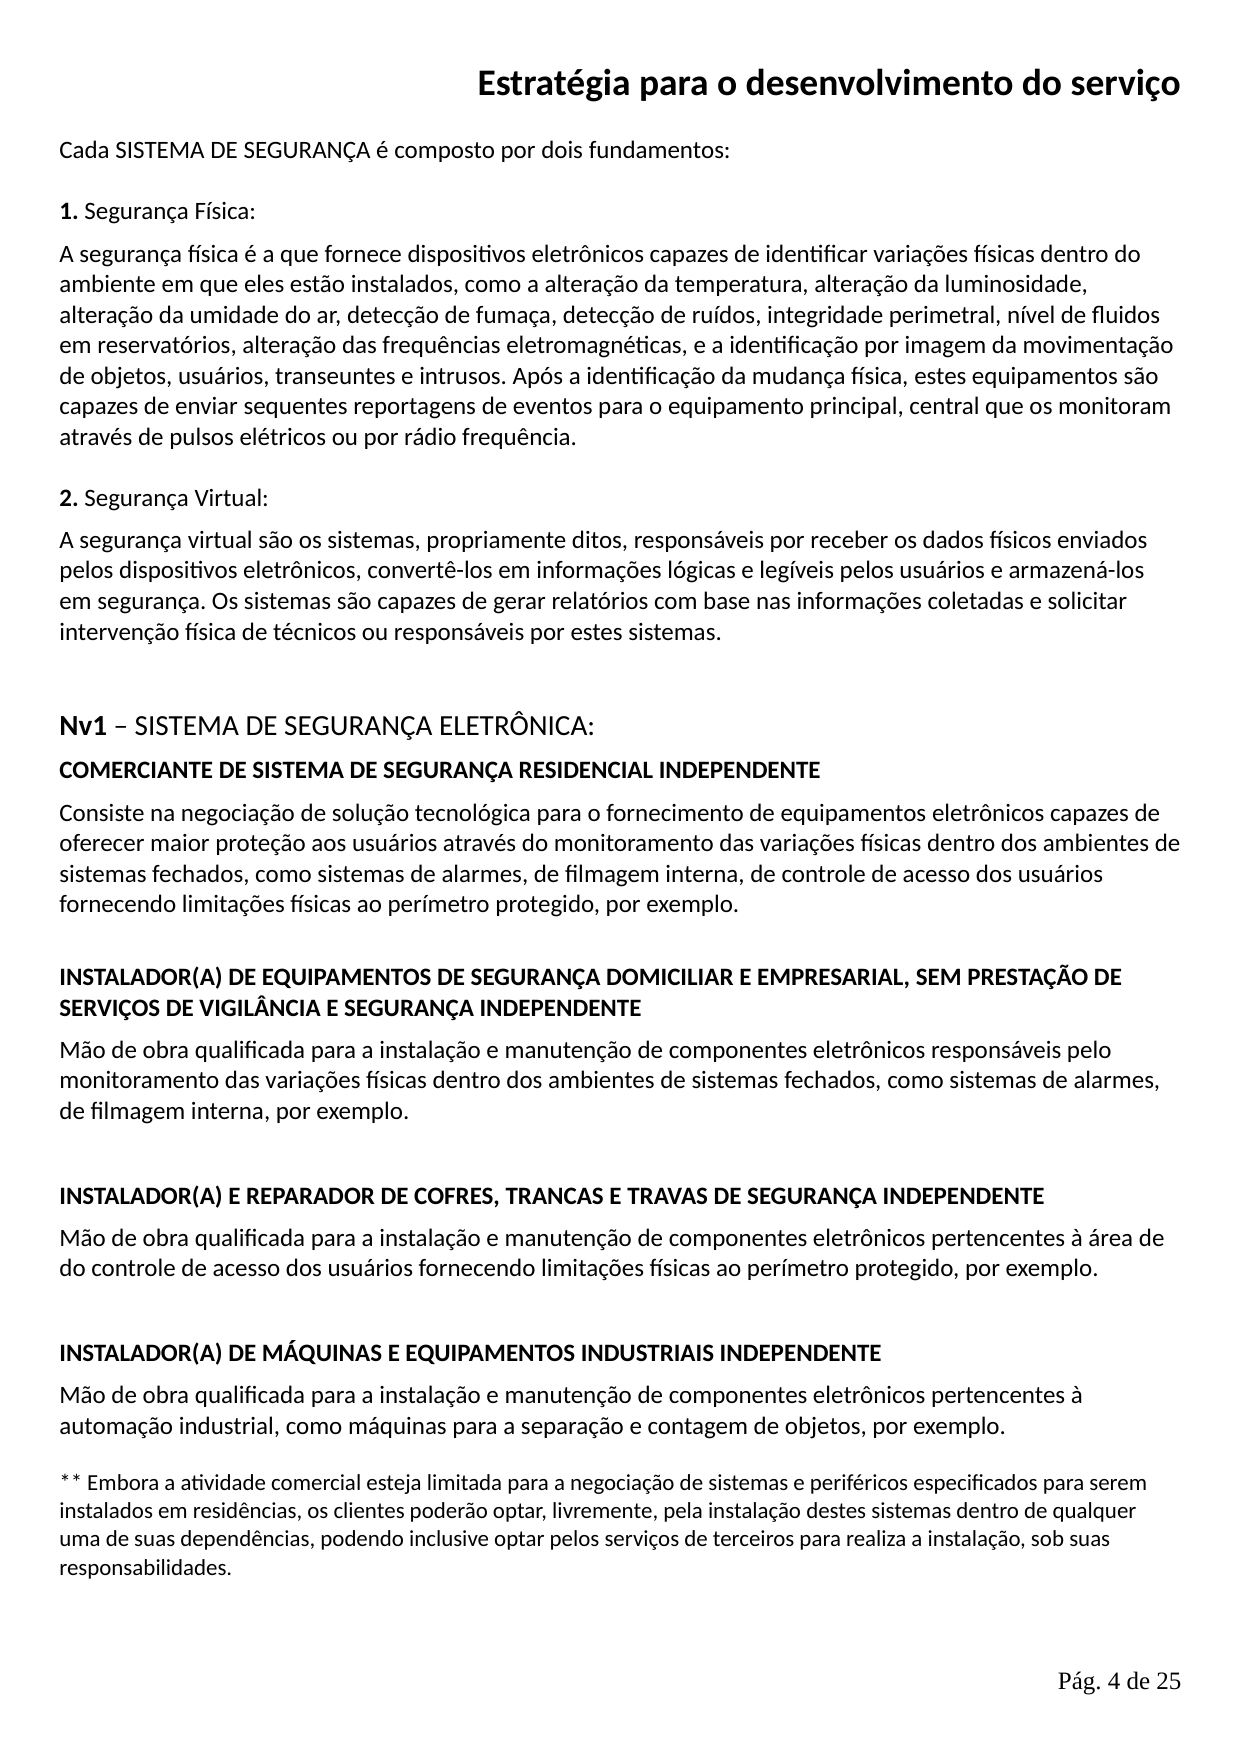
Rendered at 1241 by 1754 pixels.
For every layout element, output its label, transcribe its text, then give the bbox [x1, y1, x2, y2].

text ** Embora a atividade comercial esteja limitada para a negociação de sistemas e periféricos especificados para serem instalados em residências, os clientes poderão optar, livremente, pela instalação destes sistemas dentro de qualquer uma de suas dependências, podendo inclusive optar pelos serviços de terceiros para realiza a instalação, sob suas responsabilidades. [59, 1468, 1181, 1581]
text A segurança física é a que fornece dispositivos eletrônicos capazes de identificar variações físicas dentro do ambiente em que eles estão instalados, como a alteração da temperatura, alteração da luminosidade, alteração da umidade do ar, detecção de fumaça, detecção de ruídos, integridade perimetral, nível de fluidos em reservatórios, alteração das frequências eletromagnéticas, e a identificação por imagem da movimentação de objetos, usuários, transeuntes e intrusos. Após a identificação da mudança física, estes equipamentos são capazes de enviar sequentes reportagens de eventos para o equipamento principal, central que os monitoram através de pulsos elétricos ou por rádio frequência. [59, 238, 1181, 451]
text Consiste na negociação de solução tecnológica para o fornecimento de equipamentos eletrônicos capazes de oferecer maior proteção aos usuários através do monitoramento das variações físicas dentro dos ambientes de sistemas fechados, como sistemas de alarmes, de filmagem interna, de controle de acesso dos usuários fornecendo limitações físicas ao perímetro protegido, por exemplo. [59, 797, 1181, 919]
text 1. Segurança Física: [59, 195, 1181, 226]
text Nv1 – SISTEMA DE SEGURANÇA ELETRÔNICA: [59, 707, 1181, 743]
text COMERCIANTE DE SISTEMA DE SEGURANÇA RESIDENCIAL INDEPENDENTE [59, 755, 1181, 785]
text INSTALADOR(A) DE MÁQUINAS E EQUIPAMENTOS INDUSTRIAIS INDEPENDENTE [59, 1337, 1181, 1368]
text Mão de obra qualificada para a instalação e manutenção de componentes eletrônicos pertencentes à automação industrial, como máquinas para a separação e contagem de objetos, por exemplo. [59, 1379, 1181, 1441]
text INSTALADOR(A) DE EQUIPAMENTOS DE SEGURANÇA DOMICILIAR E EMPRESARIAL, SEM PRESTAÇÃO DE SERVIÇOS DE VIGILÂNCIA E SEGURANÇA INDEPENDENTE [59, 961, 1181, 1022]
text Mão de obra qualificada para a instalação e manutenção de componentes eletrônicos pertencentes à área de do controle de acesso dos usuários fornecendo limitações físicas ao perímetro protegido, por exemplo. [59, 1222, 1181, 1283]
text Cada SISTEMA DE SEGURANÇA é composto por dois fundamentos: [59, 134, 1181, 165]
text A segurança virtual são os sistemas, propriamente ditos, responsáveis por receber os dados físicos enviados pelos dispositivos eletrônicos, convertê-los em informações lógicas e legíveis pelos usuários e armazená-los em segurança. Os sistemas são capazes de gerar relatórios com base nas informações coletadas e solicitar intervenção física de técnicos ou responsáveis por estes sistemas. [59, 524, 1181, 646]
text Mão de obra qualificada para a instalação e manutenção de componentes eletrônicos responsáveis pelo monitoramento das variações físicas dentro dos ambientes de sistemas fechados, como sistemas de alarmes, de filmagem interna, por exemplo. [59, 1034, 1181, 1126]
text 2. Segurança Virtual: [59, 482, 1181, 512]
text INSTALADOR(A) E REPARADOR DE COFRES, TRANCAS E TRAVAS DE SEGURANÇA INDEPENDENTE [59, 1180, 1181, 1210]
